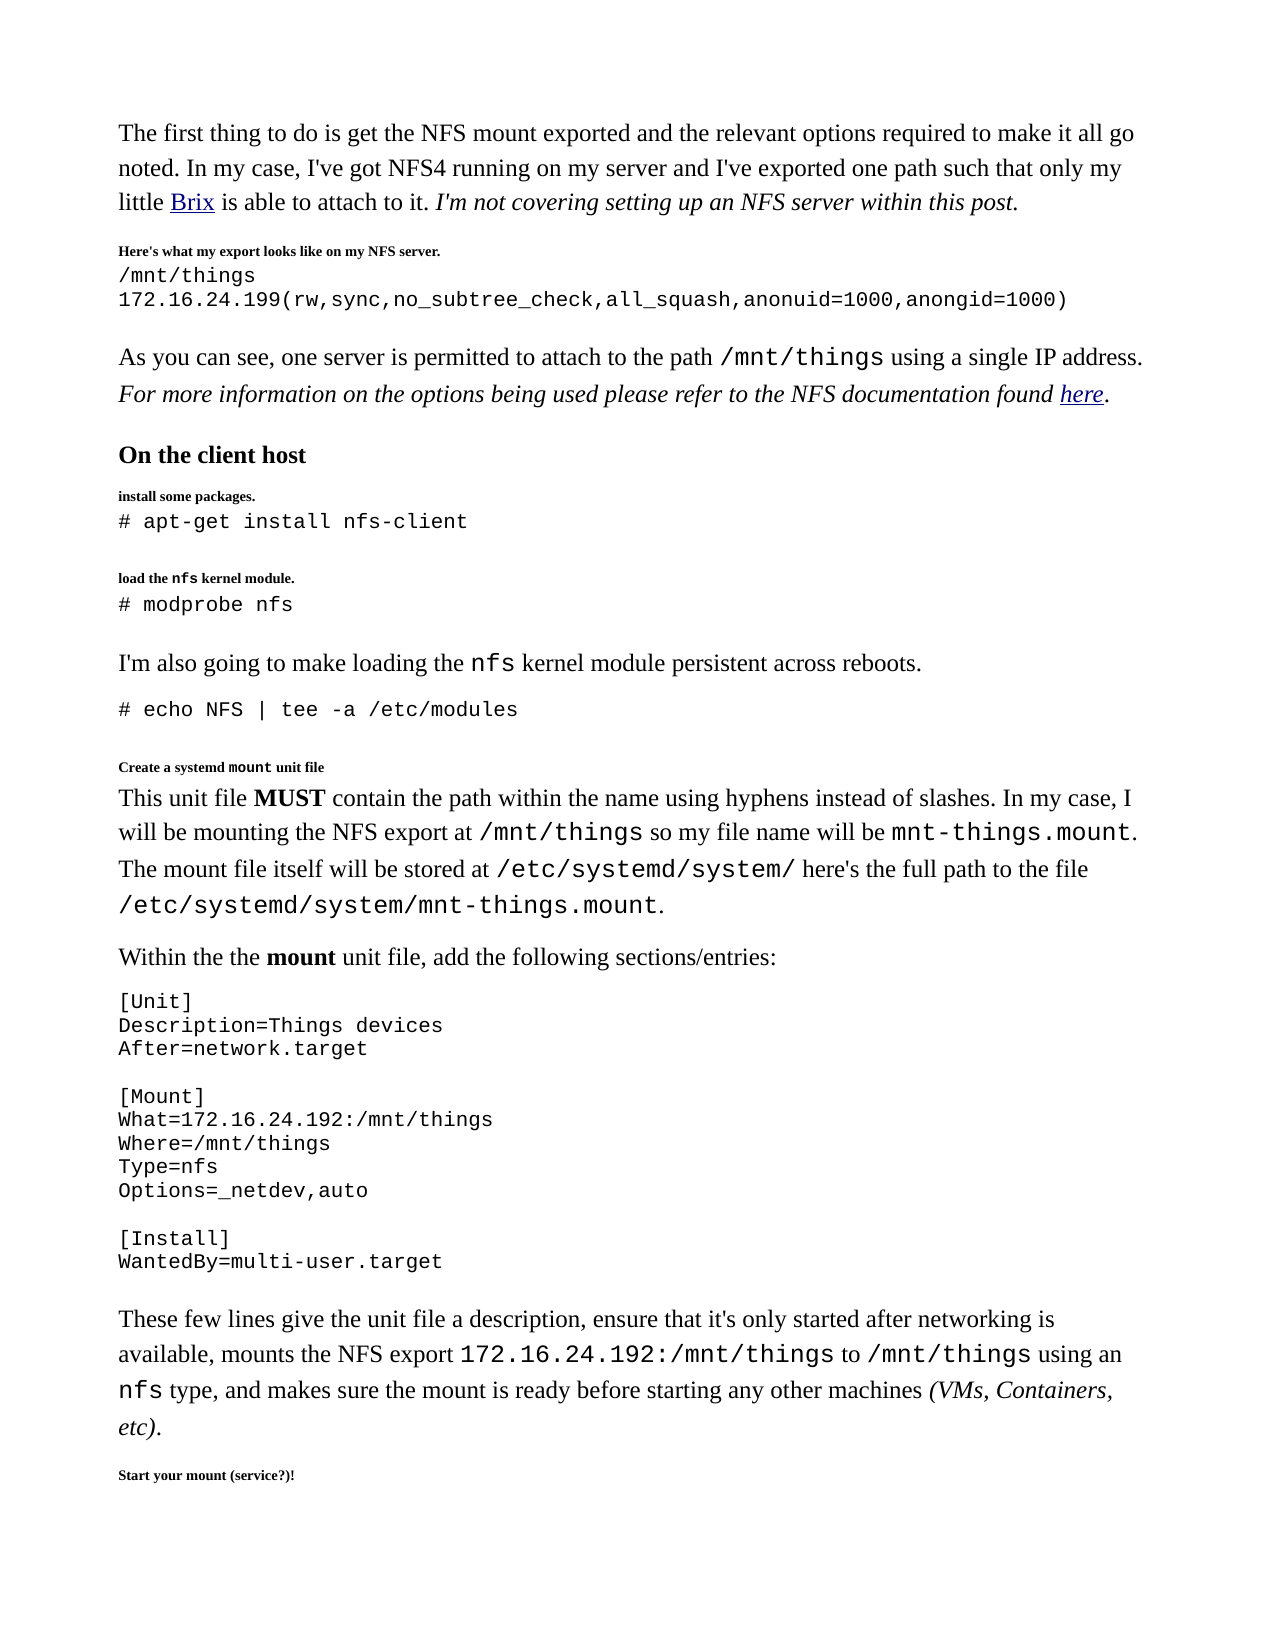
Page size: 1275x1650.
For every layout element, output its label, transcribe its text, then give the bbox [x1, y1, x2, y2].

text WantedBy=multi-user.target [118, 1251, 1157, 1275]
text This unit file MUST contain the path within the name using hyphens instead of slashes. In my case, I will be mounting the NFS export at /mnt/things so my file name will be mnt-things.mount. The mount file itself will be stored at /etc/systemd/system/ here's the full path to the file /etc/systemd/system/mnt-things.mount. [118, 783, 1157, 921]
subtitle Start your mount (service?)! [118, 1467, 1157, 1484]
text Within the the mount unit file, add the following sections/entries: [118, 942, 1157, 971]
subtitle load the nfs kernel module. [118, 570, 1157, 588]
text Options=_netdev,auto [118, 1180, 1157, 1204]
subtitle Here's what my export looks like on my NFS server. [118, 242, 1157, 259]
text The first thing to do is get the NFS mount exported and the relevant options required to make it all go noted. In my case, I've got NFS4 running on my server and I've exported one path such that only my little Brix is able to attach to it. I'm not covering setting up an NFS server within this post. [118, 118, 1157, 216]
text Description=Things devices [118, 1015, 1157, 1038]
text # apt-get install nfs-client [118, 511, 1157, 534]
text After=network.target [118, 1038, 1157, 1062]
text These few lines give the unit file a description, ensure that it's only started after networking is available, mounts the NFS export 172.16.24.192:/mnt/things to /mnt/things using an nfs type, and makes sure the mount is ready before starting any other machines (VMs, Containers, etc). [118, 1304, 1157, 1441]
text [Mount] [118, 1086, 1157, 1109]
text # modprobe nfs [118, 594, 1157, 618]
text I'm also going to make loading the nfs kernel module persistent across reboots. [118, 648, 1157, 678]
subtitle On the client host [118, 440, 1157, 469]
text Type=nfs [118, 1157, 1157, 1180]
text /mnt/things 172.16.24.199(rw,sync,no_subtree_check,all_squash,anonuid=1000,anongid=1000) [118, 265, 1157, 313]
text Where=/mnt/things [118, 1133, 1157, 1157]
text # echo NFS | tee -a /etc/modules [118, 699, 1157, 723]
text [Unit] [118, 991, 1157, 1015]
subtitle install some packages. [118, 488, 1157, 504]
text As you can see, one server is permitted to attach to the path /mnt/things using a single IP address. For more information on the options being used please refer to the NFS documentation found here. [118, 342, 1157, 407]
text What=172.16.24.192:/mnt/things [118, 1109, 1157, 1133]
text [Install] [118, 1227, 1157, 1251]
subtitle Create a systemd mount unit file [118, 758, 1157, 777]
